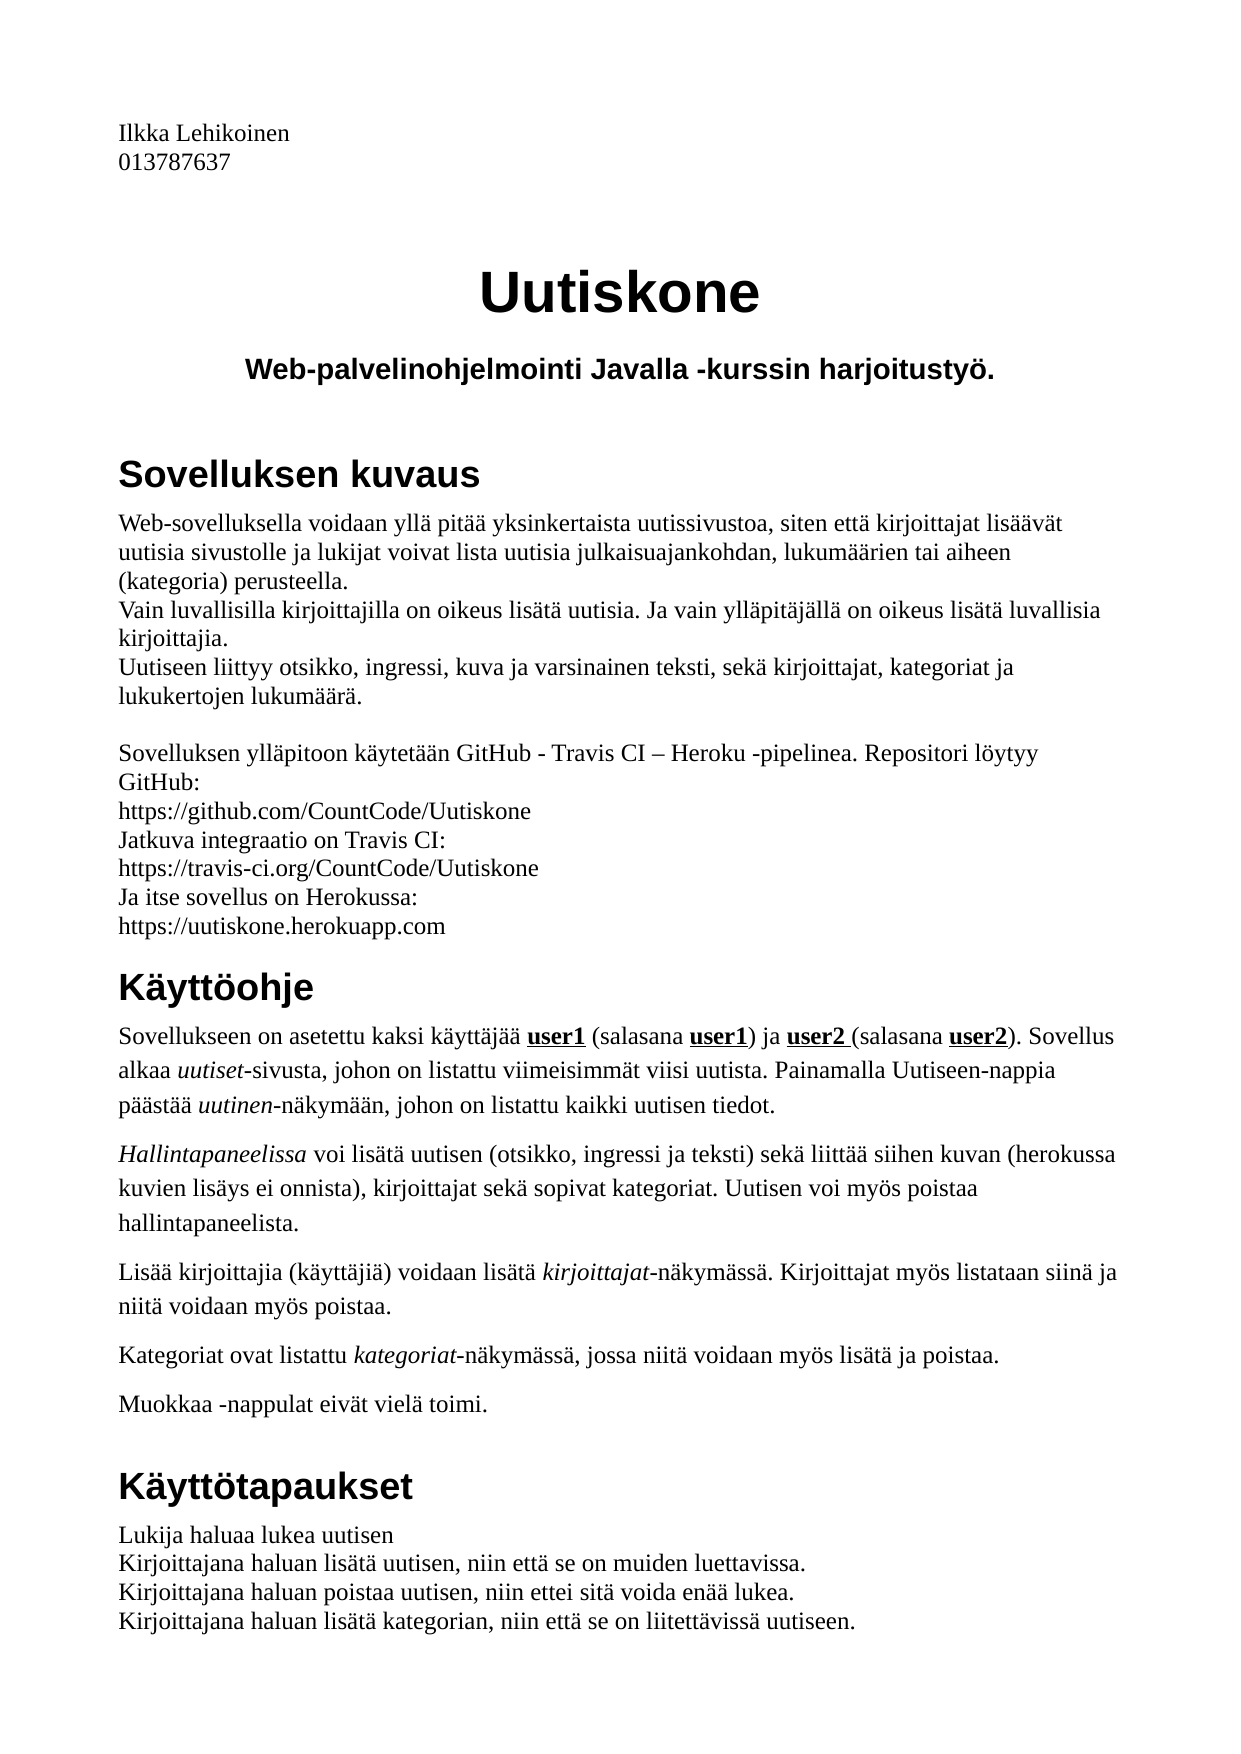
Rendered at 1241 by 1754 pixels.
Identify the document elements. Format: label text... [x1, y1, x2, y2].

text https://github.com/CountCode/Uutiskone [118, 796, 1122, 825]
subtitle Käyttöohje [118, 965, 1122, 1008]
text Ja itse sovellus on Herokussa: [118, 882, 1122, 911]
text Kirjoittajana haluan lisätä kategorian, niin että se on liitettävissä uutiseen. [118, 1606, 1122, 1635]
title Uutiskone [118, 258, 1122, 325]
text Jatkuva integraatio on Travis CI: [118, 825, 1122, 853]
text Hallintapaneelissa voi lisätä uutisen (otsikko, ingressi ja teksti) sekä liittää siihen kuvan (herokussa kuvien lisäys ei onnista), kirjoittajat sekä sopivat kategoriat. Uutisen voi myös poistaa hallintapaneelista. [118, 1139, 1122, 1237]
text Lukija haluaa lukea uutisen [118, 1520, 1122, 1548]
text Sovelluksen ylläpitoon käytetään GitHub - Travis CI – Heroku -pipelinea. Repositori löytyy GitHub: [118, 738, 1122, 796]
text Web-sovelluksella voidaan yllä pitää yksinkertaista uutissivustoa, siten että kirjoittajat lisäävät uutisia sivustolle ja lukijat voivat lista uutisia julkaisuajankohdan, lukumäärien tai aiheen (kategoria) perusteella. [118, 508, 1122, 595]
subtitle Web-palvelinohjelmointi Javalla -kurssin harjoitustyö. [118, 352, 1122, 386]
text Kirjoittajana haluan lisätä uutisen, niin että se on muiden luettavissa. [118, 1548, 1122, 1577]
text Vain luvallisilla kirjoittajilla on oikeus lisätä uutisia. Ja vain ylläpitäjällä on oikeus lisätä luvallisia kirjoittajia. [118, 595, 1122, 652]
text Ilkka Lehikoinen [118, 118, 1122, 147]
text Uutiseen liittyy otsikko, ingressi, kuva ja varsinainen teksti, sekä kirjoittajat, kategoriat ja lukukertojen lukumäärä. [118, 652, 1122, 710]
subtitle Käyttötapaukset [118, 1463, 1122, 1507]
text https://uutiskone.herokuapp.com [118, 911, 1122, 940]
text Kirjoittajana haluan poistaa uutisen, niin ettei sitä voida enää lukea. [118, 1577, 1122, 1606]
subtitle Sovelluksen kuvaus [118, 452, 1122, 496]
text Lisää kirjoittajia (käyttäjiä) voidaan lisätä kirjoittajat-näkymässä. Kirjoittajat myös listataan siinä ja niitä voidaan myös poistaa. [118, 1257, 1122, 1320]
text Sovellukseen on asetettu kaksi käyttäjää user1 (salasana user1) ja user2 (salasana user2). Sovellus alkaa uutiset-sivusta, johon on listattu viimeisimmät viisi uutista. Painamalla Uutiseen-nappia päästää uutinen-näkymään, johon on listattu kaikki uutisen tiedot. [118, 1021, 1122, 1118]
text Kategoriat ovat listattu kategoriat-näkymässä, jossa niitä voidaan myös lisätä ja poistaa. [118, 1340, 1122, 1369]
text https://travis-ci.org/CountCode/Uutiskone [118, 853, 1122, 882]
text 013787637 [118, 147, 1122, 176]
text Muokkaa -nappulat eivät vielä toimi. [118, 1389, 1122, 1418]
